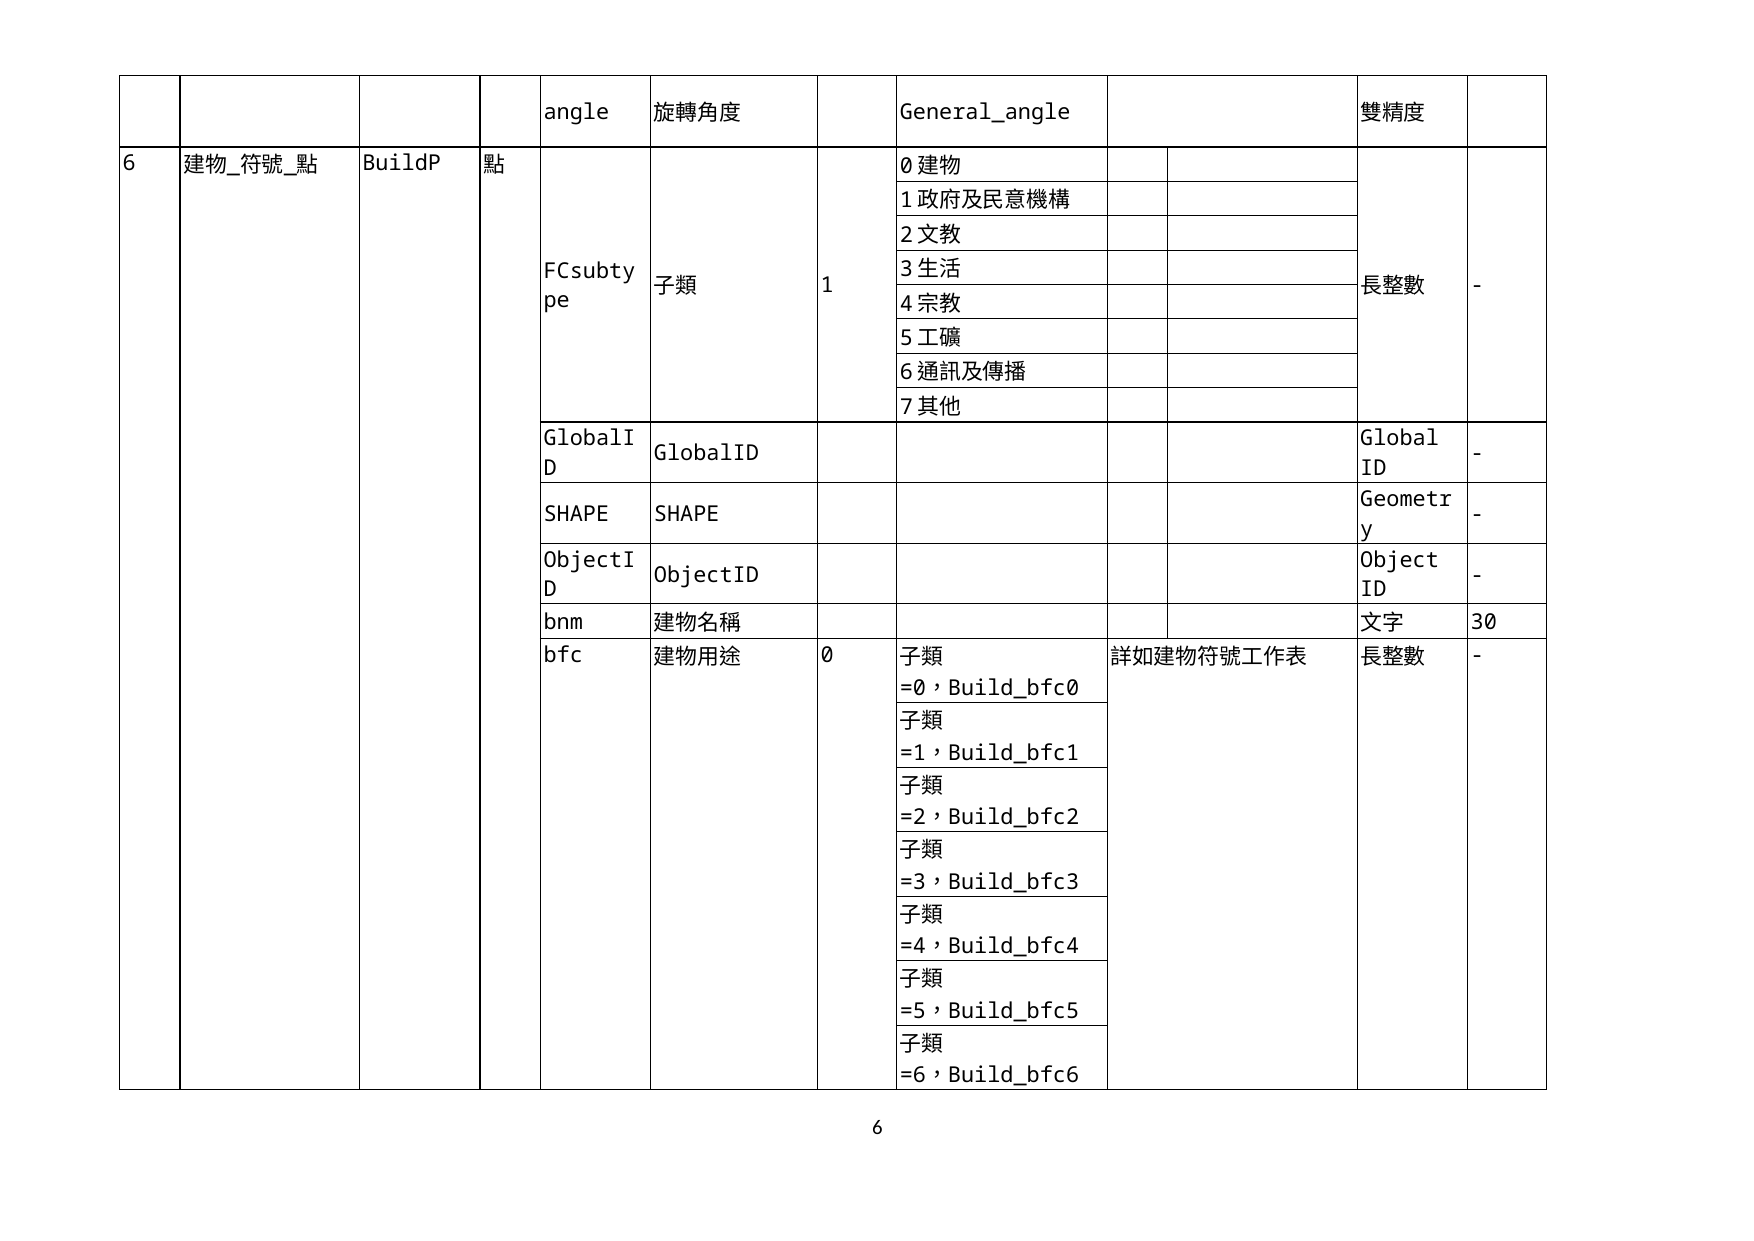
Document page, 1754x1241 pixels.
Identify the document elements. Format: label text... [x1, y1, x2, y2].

table_cell - [1468, 423, 1546, 482]
table_cell [1108, 604, 1167, 638]
table_cell [818, 604, 896, 638]
table_cell [818, 76, 896, 146]
table_cell [1108, 216, 1167, 249]
table_cell 0 [818, 639, 896, 1089]
table_cell 雙精度 [1358, 76, 1467, 146]
table_cell [1108, 544, 1167, 603]
table_cell Global ID [1358, 423, 1467, 482]
table_cell 子類=5，Build_bfc5 [897, 961, 1107, 1024]
table_cell [897, 423, 1107, 482]
table_cell 子類=3，Build_bfc3 [897, 832, 1107, 896]
table_cell 長整數 [1358, 639, 1467, 1089]
table_cell [481, 76, 540, 146]
table_cell [1108, 388, 1167, 421]
table_cell [1468, 76, 1546, 146]
table_cell 子類 [651, 148, 817, 421]
table_cell [1168, 182, 1357, 215]
table_cell 子類=6，Build_bfc6 [897, 1026, 1107, 1089]
table_cell 子類=1，Build_bfc1 [897, 703, 1107, 767]
table_cell SHAPE [541, 483, 650, 543]
table_cell Geometry [1358, 483, 1467, 543]
table_cell 0建物 [897, 148, 1107, 181]
table_cell [1168, 251, 1357, 284]
table_cell [1168, 544, 1357, 603]
table_cell 30 [1468, 604, 1546, 638]
table_cell 3生活 [897, 251, 1107, 284]
table_cell bfc [541, 639, 650, 1089]
table_cell [1168, 604, 1357, 638]
table_cell angle [541, 76, 650, 146]
table_cell Object ID [1358, 544, 1467, 603]
table_cell [1108, 76, 1357, 146]
table_cell [1108, 354, 1167, 387]
table_cell [1108, 483, 1167, 543]
table_cell FCsubtype [541, 148, 650, 421]
table_cell [1168, 354, 1357, 387]
table_cell [1168, 423, 1357, 482]
table_cell 1 [818, 148, 896, 421]
table_cell [181, 76, 359, 146]
table_cell - [1468, 639, 1546, 1089]
table_cell - [1468, 148, 1546, 421]
table_cell 建物用途 [651, 639, 817, 1089]
table_cell [818, 544, 896, 603]
table_cell GlobalID [541, 423, 650, 482]
table_cell 子類=4，Build_bfc4 [897, 897, 1107, 960]
table_cell [1168, 285, 1357, 318]
table_cell 4宗教 [897, 285, 1107, 318]
table_cell 點 [481, 148, 540, 1089]
table_cell [897, 544, 1107, 603]
table_cell [818, 423, 896, 482]
table_cell [1108, 182, 1167, 215]
table_cell ObjectID [541, 544, 650, 603]
table_cell GlobalID [651, 423, 817, 482]
table_cell General_angle [897, 76, 1107, 146]
table_cell ObjectID [651, 544, 817, 603]
table_cell - [1468, 544, 1546, 603]
table_cell [1108, 148, 1167, 181]
table_cell 建物_符號_點 [181, 148, 359, 1089]
table_cell [1108, 319, 1167, 353]
table_cell 子類=0，Build_bfc0 [897, 639, 1107, 702]
table_cell [1168, 148, 1357, 181]
table_cell [360, 76, 479, 146]
table_cell 長整數 [1358, 148, 1467, 421]
table_cell [1108, 423, 1167, 482]
table_cell bnm [541, 604, 650, 638]
table_cell SHAPE [651, 483, 817, 543]
table_cell [1108, 285, 1167, 318]
table_cell [1168, 216, 1357, 249]
table_cell [818, 483, 896, 543]
table_cell BuildP [360, 148, 479, 1089]
table_cell [1108, 251, 1167, 284]
table_cell 6通訊及傳播 [897, 354, 1107, 387]
table_cell [120, 76, 179, 146]
table_cell 2文教 [897, 216, 1107, 249]
table_cell [897, 604, 1107, 638]
table_cell 建物名稱 [651, 604, 817, 638]
table_cell [1168, 388, 1357, 421]
table_cell 詳如建物符號工作表 [1108, 639, 1357, 1089]
table_cell 1政府及民意機構 [897, 182, 1107, 215]
table_cell [1168, 319, 1357, 353]
table_cell - [1468, 483, 1546, 543]
table_cell 旋轉角度 [651, 76, 817, 146]
table_cell [1168, 483, 1357, 543]
table_cell 7其他 [897, 388, 1107, 421]
table_cell [897, 483, 1107, 543]
table_cell 子類=2，Build_bfc2 [897, 768, 1107, 831]
table_cell 文字 [1358, 604, 1467, 638]
table_cell 5工礦 [897, 319, 1107, 353]
table_cell 6 [120, 148, 179, 1089]
